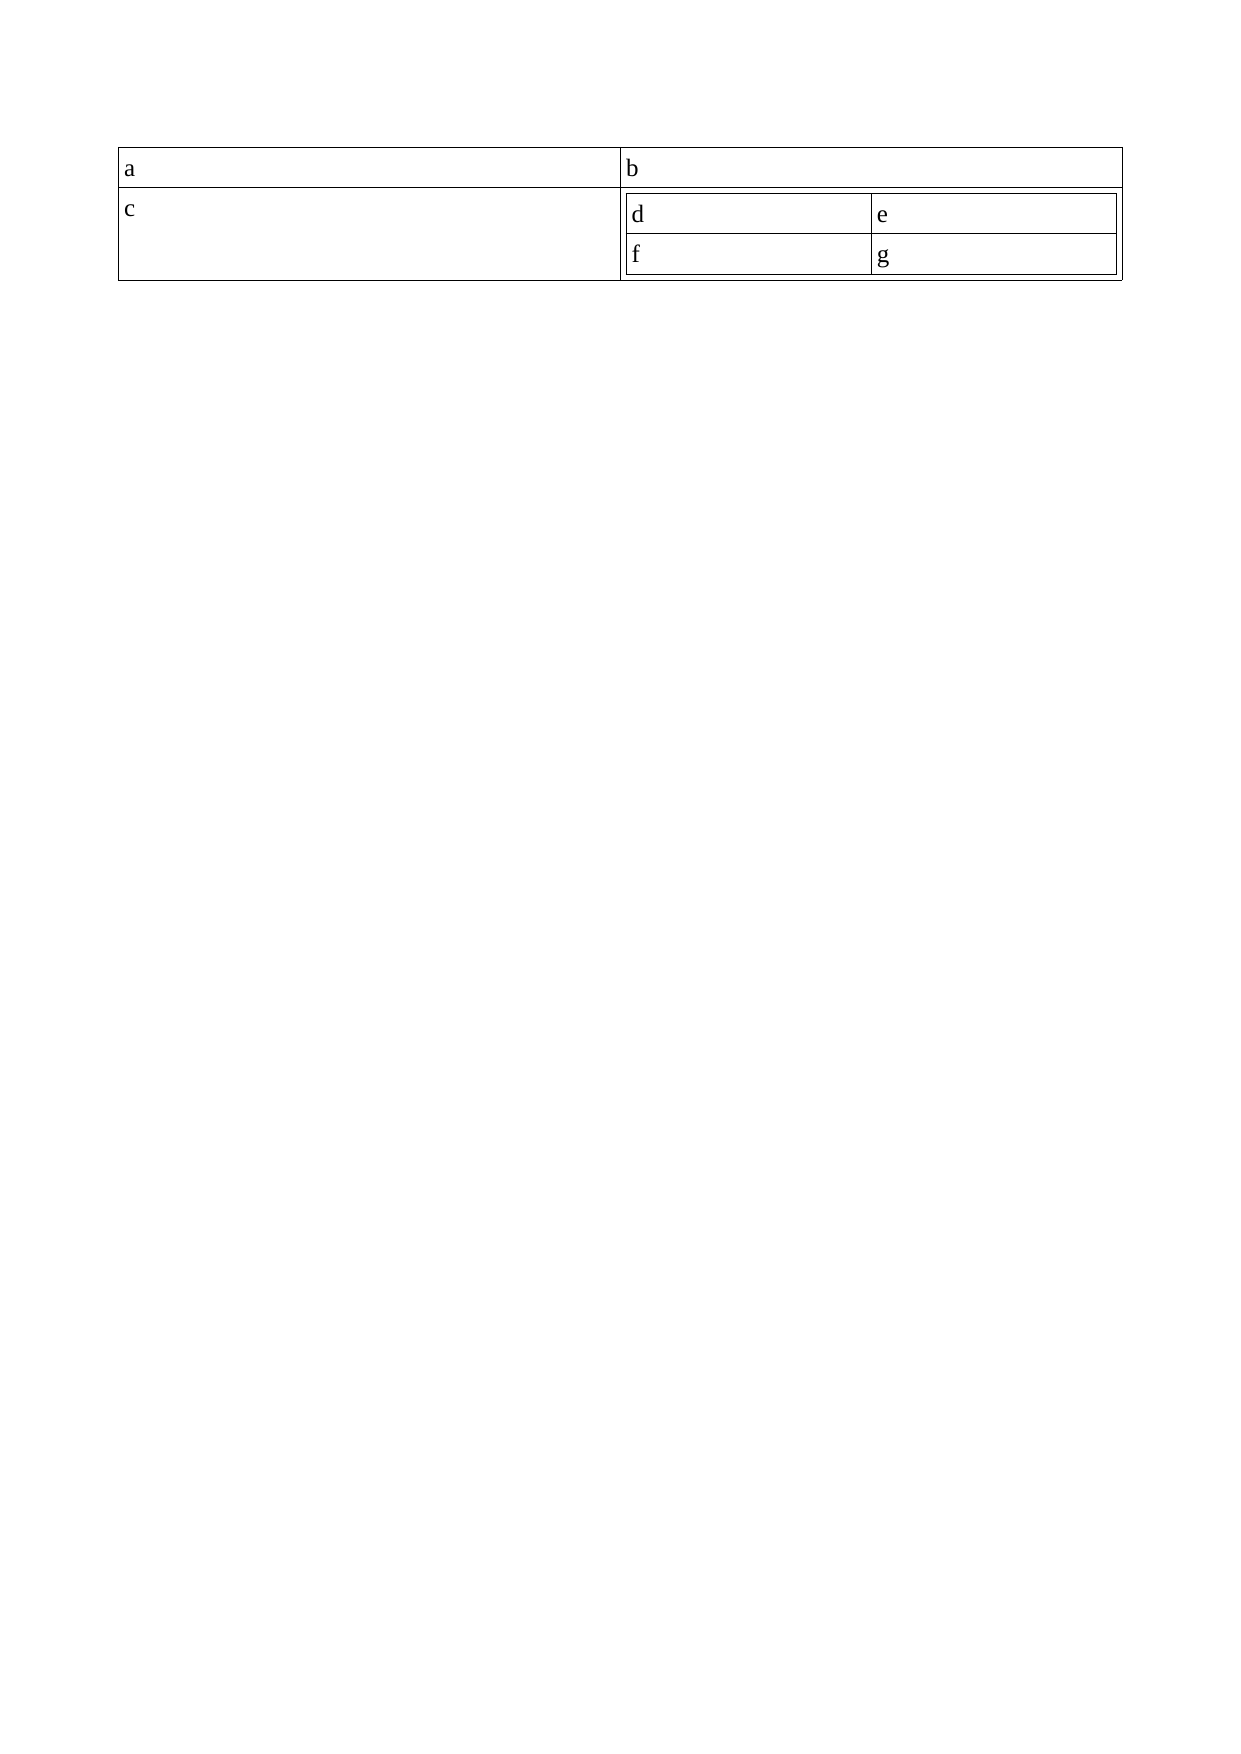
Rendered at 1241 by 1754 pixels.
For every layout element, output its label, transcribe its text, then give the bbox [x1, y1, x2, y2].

table_header b [621, 148, 1122, 187]
table_header e [872, 194, 1116, 233]
table_header a [119, 148, 620, 187]
table_cell f [627, 234, 871, 274]
table_cell c [119, 188, 620, 279]
table_cell g [872, 234, 1116, 274]
table_header d [627, 194, 871, 233]
table_cell [621, 188, 1122, 279]
